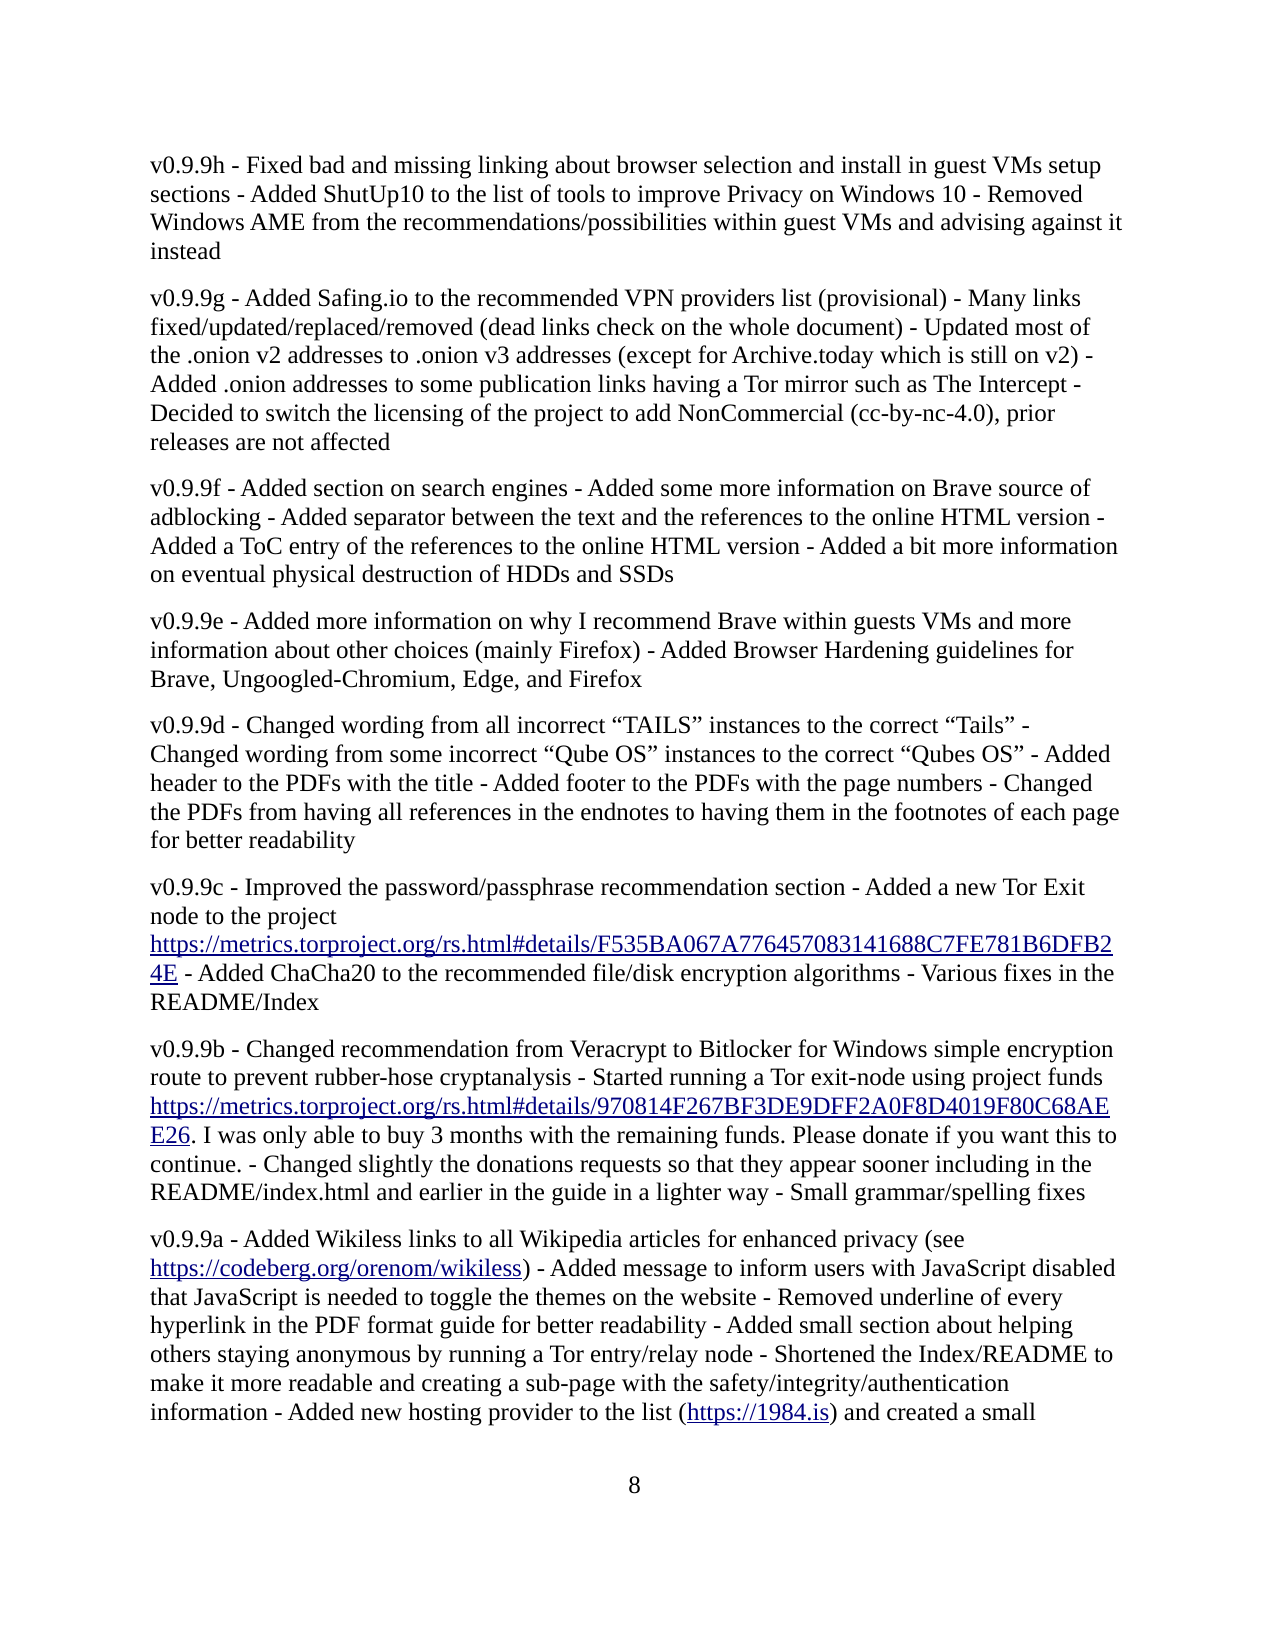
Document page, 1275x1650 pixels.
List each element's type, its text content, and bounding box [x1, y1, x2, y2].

text v0.9.9a - Added Wikiless links to all Wikipedia articles for enhanced privacy (see https://codeberg.org/orenom/wikiless) - Added message to inform users with JavaScript disabled that JavaScript is needed to toggle the themes on the website - Removed underline of every hyperlink in the PDF format guide for better readability - Added small section about helping others staying anonymous by running a Tor entry/relay node - Shortened the Index/README to make it more readable and creating a sub-page with the safety/integrity/authentication information - Added new hosting provider to the list (https://1984.is) and created a small [150, 1224, 1125, 1425]
text v0.9.9h - Fixed bad and missing linking about browser selection and install in guest VMs setup sections - Added ShutUp10 to the list of tools to improve Privacy on Windows 10 - Removed Windows AME from the recommendations/possibilities within guest VMs and advising against it instead [150, 150, 1125, 265]
text v0.9.9f - Added section on search engines - Added some more information on Brave source of adblocking - Added separator between the text and the references to the online HTML version - Added a ToC entry of the references to the online HTML version - Added a bit more information on eventual physical destruction of HDDs and SSDs [150, 473, 1125, 588]
text v0.9.9g - Added Safing.io to the recommended VPN providers list (provisional) - Many links fixed/updated/replaced/removed (dead links check on the whole document) - Updated most of the .onion v2 addresses to .onion v3 addresses (except for Archive.today which is still on v2) - Added .onion addresses to some publication links having a Tor mirror such as The Intercept - Decided to switch the licensing of the project to add NonCommercial (cc-by-nc-4.0), prior releases are not affected [150, 283, 1125, 455]
text v0.9.9e - Added more information on why I recommend Brave within guests VMs and more information about other choices (mainly Firefox) - Added Browser Hardening guidelines for Brave, Ungoogled-Chromium, Edge, and Firefox [150, 606, 1125, 692]
text v0.9.9b - Changed recommendation from Veracrypt to Bitlocker for Windows simple encryption route to prevent rubber-hose cryptanalysis - Started running a Tor exit-node using project funds https://metrics.torproject.org/rs.html#details/970814F267BF3DE9DFF2A0F8D4019F80C68AEE26. I was only able to buy 3 months with the remaining funds. Please donate if you want this to continue. - Changed slightly the donations requests so that they appear sooner including in the README/index.html and earlier in the guide in a lighter way - Small grammar/spelling fixes [150, 1034, 1125, 1206]
text v0.9.9c - Improved the password/passphrase recommendation section - Added a new Tor Exit node to the project https://metrics.torproject.org/rs.html#details/F535BA067A776457083141688C7FE781B6DFB24E - Added ChaCha20 to the recommended file/disk encryption algorithms - Various fixes in the README/Index [150, 872, 1125, 1016]
text v0.9.9d - Changed wording from all incorrect “TAILS” instances to the correct “Tails” - Changed wording from some incorrect “Qube OS” instances to the correct “Qubes OS” - Added header to the PDFs with the title - Added footer to the PDFs with the page numbers - Changed the PDFs from having all references in the endnotes to having them in the footnotes of each page for better readability [150, 710, 1125, 854]
